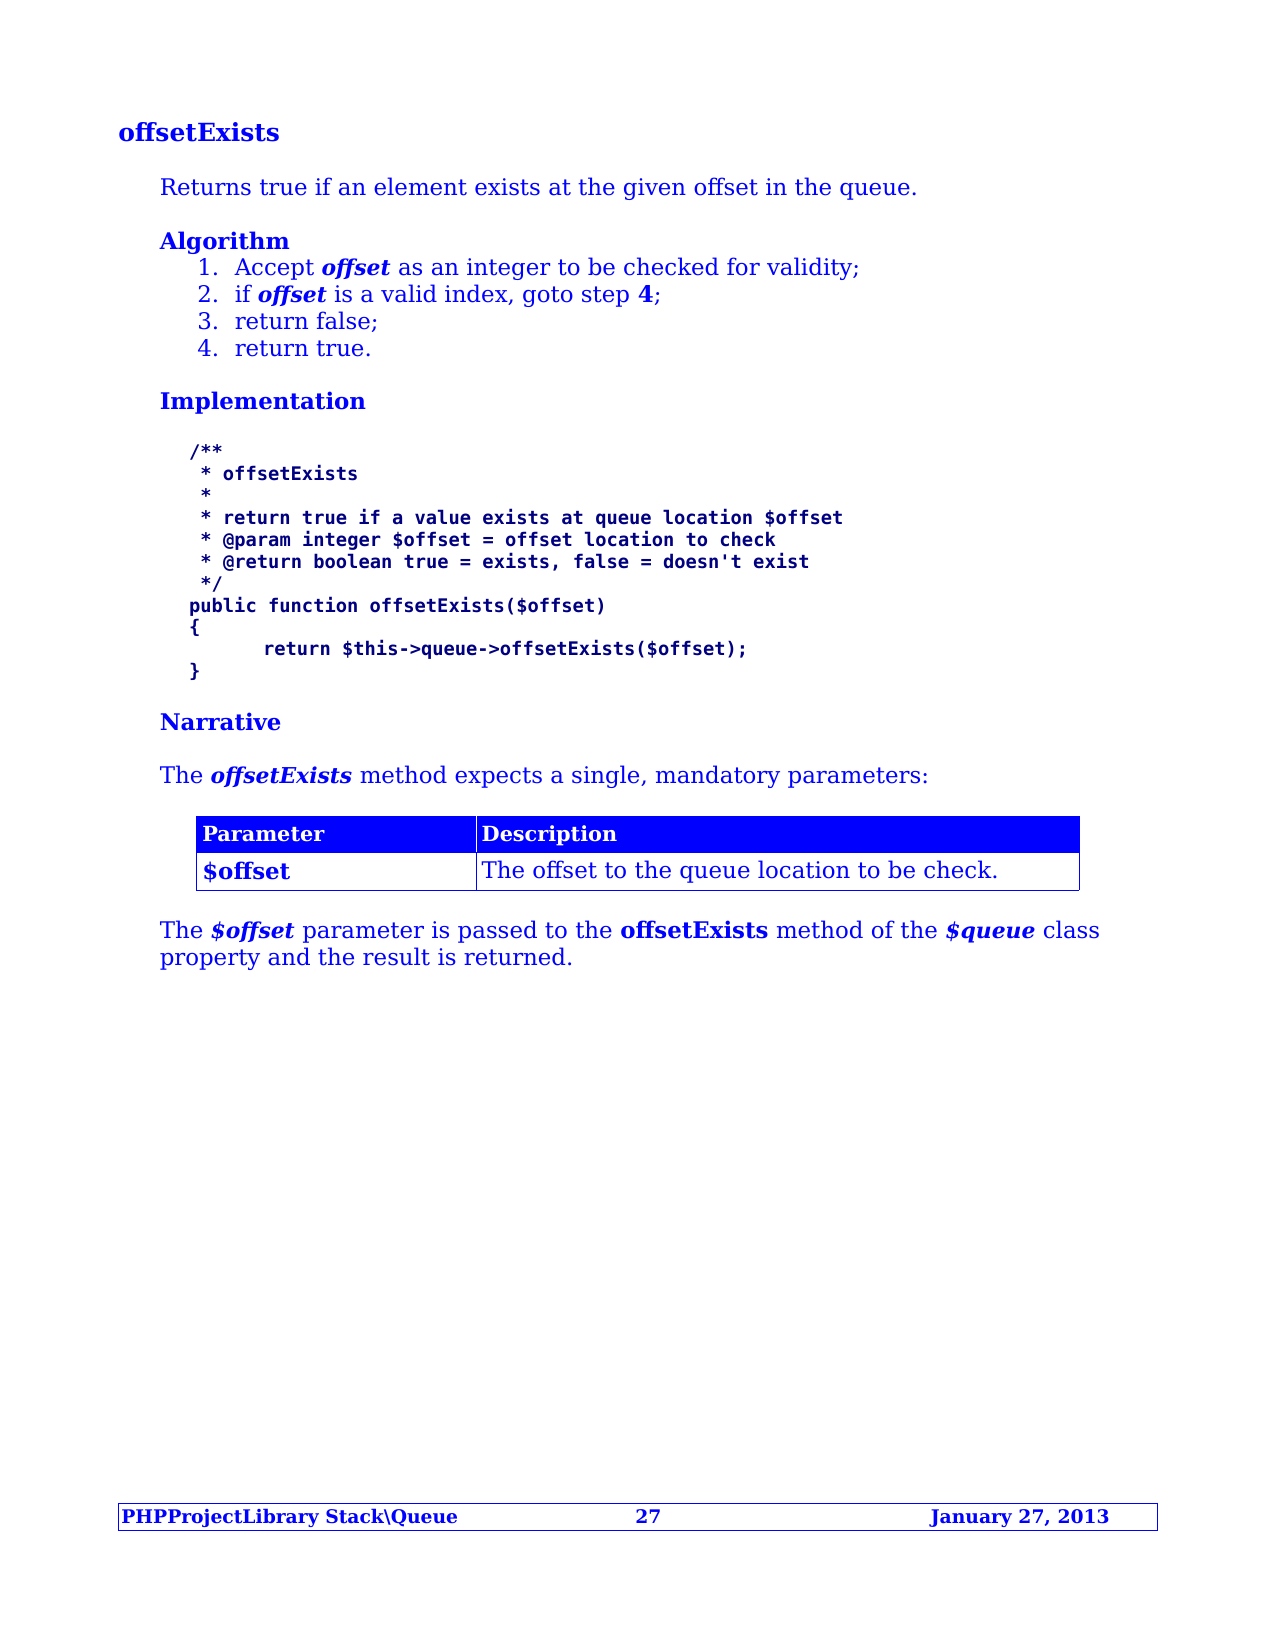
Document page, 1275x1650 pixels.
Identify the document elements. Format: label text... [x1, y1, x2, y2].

list if offset is a valid index, goto step 4; [197, 281, 1157, 308]
list public function offsetExists($offset) [189, 595, 1157, 617]
list Accept offset as an integer to be checked for validity; [197, 254, 1157, 281]
list * offsetExists [189, 463, 1157, 485]
list */ [189, 573, 1157, 595]
list { [189, 617, 1157, 638]
table_cell The offset to the queue location to be check. [477, 853, 1079, 890]
table_header Parameter [197, 817, 476, 852]
list } [189, 660, 1157, 682]
list * @param integer $offset = offset location to check [189, 529, 1157, 551]
title offsetExists [118, 118, 1157, 147]
list * @return boolean true = exists, false = doesn't exist [189, 551, 1157, 573]
text The $offset parameter is passed to the offsetExists method of the $queue class property and the result is returned. [159, 917, 1157, 971]
list /** [189, 442, 1157, 463]
text Algorithm [159, 227, 1157, 254]
list return true. [197, 335, 1157, 361]
list * return true if a value exists at queue location $offset [189, 507, 1157, 529]
list * [189, 485, 1157, 507]
list return $this->queue->offsetExists($offset); [189, 638, 1157, 660]
table_cell $offset [197, 853, 476, 890]
text Implementation [159, 388, 1157, 415]
text Returns true if an element exists at the given offset in the queue. [159, 174, 1157, 201]
text Narrative [159, 709, 1157, 736]
list return false; [197, 308, 1157, 335]
table_header Description [477, 817, 1079, 852]
text The offsetExists method expects a single, mandatory parameters: [159, 762, 1157, 789]
